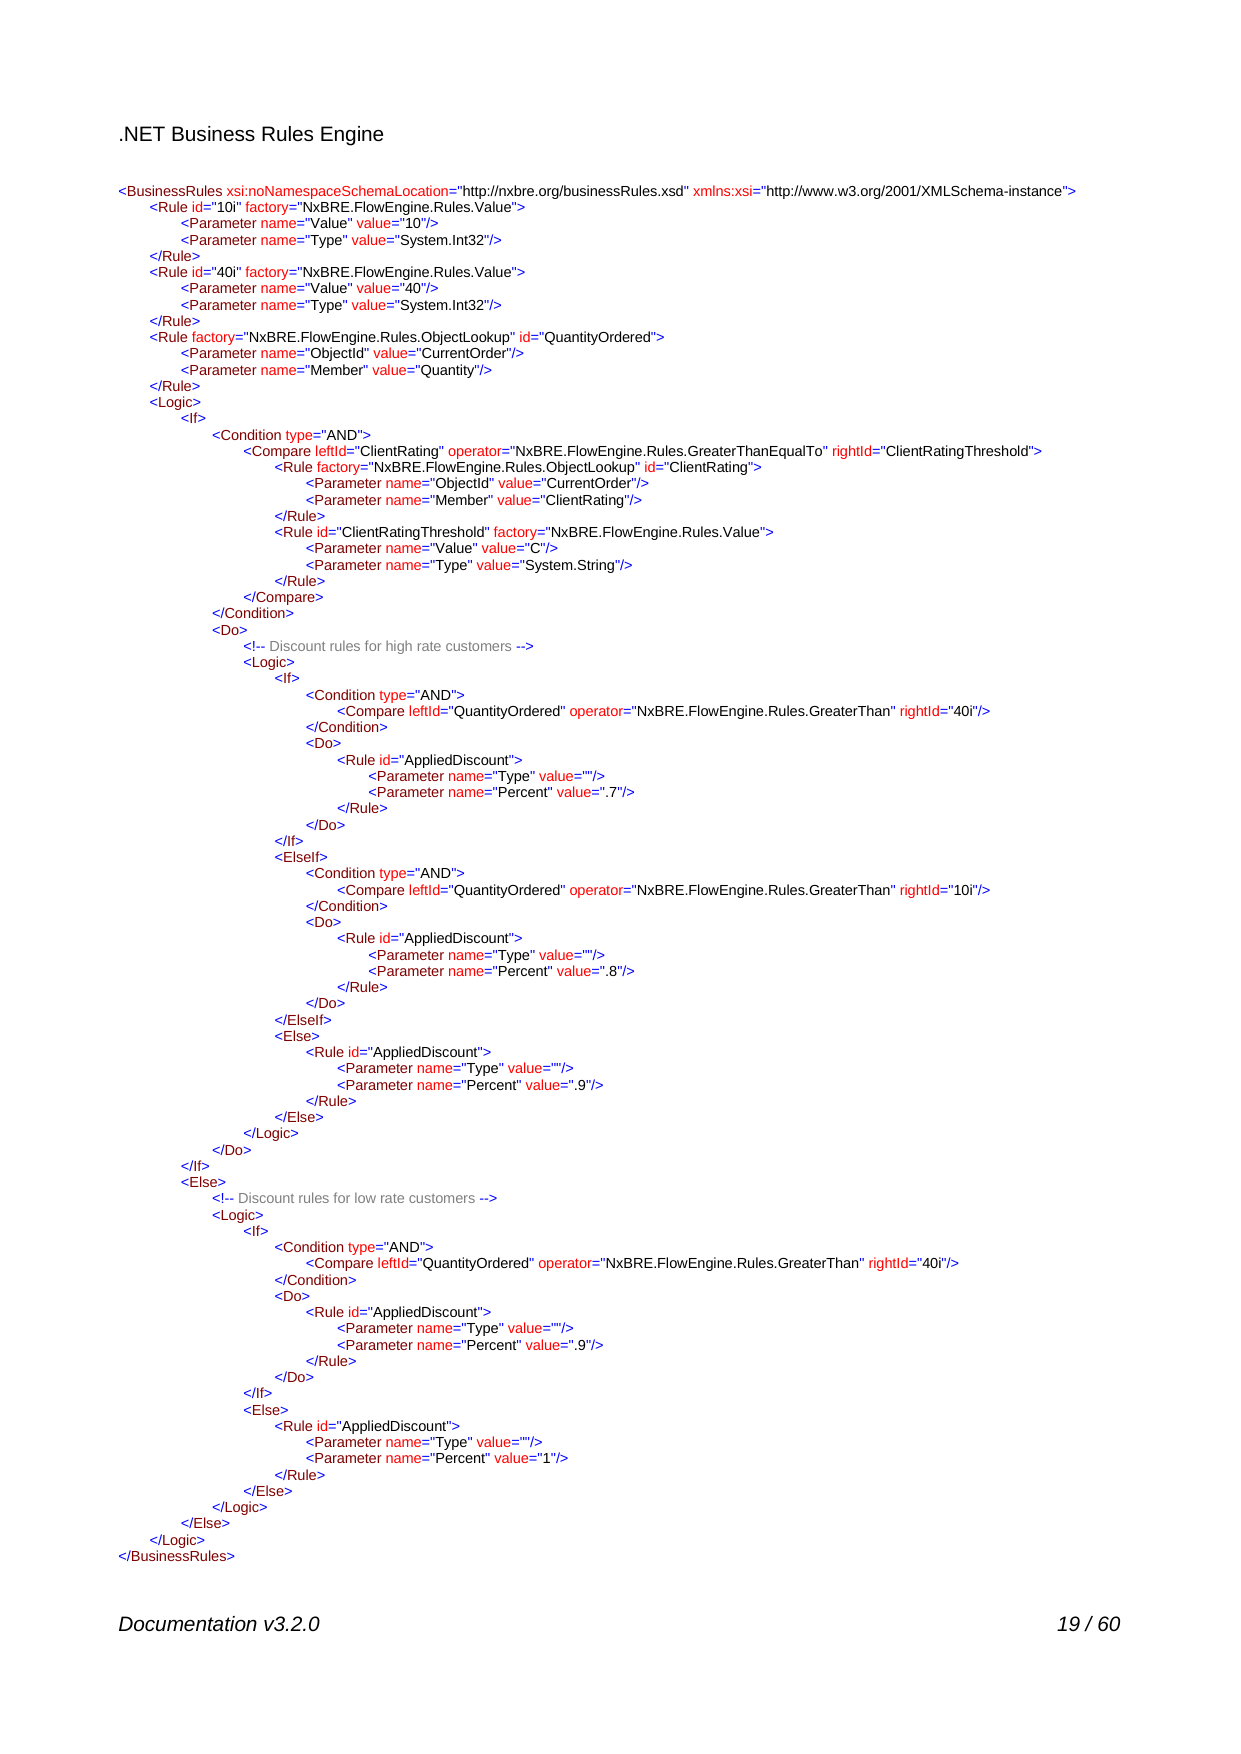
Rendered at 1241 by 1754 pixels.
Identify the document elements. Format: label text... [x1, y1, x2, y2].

text <If> [118, 1223, 1124, 1239]
text <Parameter name="Type" value="System.Int32"/> [118, 297, 1124, 313]
text <Condition type="AND"> [118, 1239, 1124, 1256]
text <Rule id="AppliedDiscount"> [118, 931, 1124, 947]
text </Do> [118, 1369, 1124, 1386]
text <BusinessRules xsi:noNamespaceSchemaLocation="http://nxbre.org/businessRules.xsd" xmlns:xsi="http://www.w3.org/2001/XMLSchema-instance"> [118, 183, 1124, 199]
text <Condition type="AND"> [118, 687, 1124, 703]
text <Logic> [118, 394, 1124, 411]
text <Parameter name="Type" value=""/> [118, 947, 1124, 963]
text </Condition> [118, 1272, 1124, 1288]
text <Rule id="AppliedDiscount"> [118, 1044, 1124, 1061]
text </BusinessRules> [118, 1548, 1124, 1564]
text <Parameter name="Member" value="Quantity"/> [118, 362, 1124, 378]
text <Rule factory="NxBRE.FlowEngine.Rules.ObjectLookup" id="ClientRating"> [118, 459, 1124, 476]
text </ElseIf> [118, 1012, 1124, 1028]
text <Compare leftId="QuantityOrdered" operator="NxBRE.FlowEngine.Rules.GreaterThan" rightId="10i"/> [118, 882, 1124, 898]
text </If> [118, 1158, 1124, 1174]
text <Parameter name="Value" value="C"/> [118, 541, 1124, 557]
text </Logic> [118, 1532, 1124, 1548]
text </Logic> [118, 1499, 1124, 1516]
text <If> [118, 671, 1124, 687]
text <Logic> [118, 654, 1124, 671]
text </Do> [118, 996, 1124, 1012]
text </If> [118, 1386, 1124, 1402]
text <Compare leftId="QuantityOrdered" operator="NxBRE.FlowEngine.Rules.GreaterThan" rightId="40i"/> [118, 703, 1124, 719]
text </Rule> [118, 1093, 1124, 1109]
text <Parameter name="Member" value="ClientRating"/> [118, 492, 1124, 508]
text <Do> [118, 914, 1124, 931]
text </Do> [118, 817, 1124, 833]
text <Rule id="AppliedDiscount"> [118, 1418, 1124, 1434]
text <Else> [118, 1402, 1124, 1418]
text </Rule> [118, 1467, 1124, 1483]
text </Else> [118, 1109, 1124, 1126]
text </Rule> [118, 573, 1124, 589]
text </Rule> [118, 1353, 1124, 1369]
text <Parameter name="ObjectId" value="CurrentOrder"/> [118, 346, 1124, 362]
text <Rule id="AppliedDiscount"> [118, 752, 1124, 768]
text <Do> [118, 1288, 1124, 1304]
text <Parameter name="Value" value="40"/> [118, 281, 1124, 297]
text <Condition type="AND"> [118, 427, 1124, 443]
text <Rule id="ClientRatingThreshold" factory="NxBRE.FlowEngine.Rules.Value"> [118, 524, 1124, 541]
text <!-- Discount rules for low rate customers --> [118, 1191, 1124, 1207]
text </Condition> [118, 606, 1124, 622]
text </Rule> [118, 979, 1124, 996]
text </Condition> [118, 898, 1124, 914]
text <Logic> [118, 1207, 1124, 1223]
text </Else> [118, 1516, 1124, 1532]
text <Condition type="AND"> [118, 866, 1124, 882]
text <Do> [118, 736, 1124, 752]
text <Rule factory="NxBRE.FlowEngine.Rules.ObjectLookup" id="QuantityOrdered"> [118, 329, 1124, 346]
text </Rule> [118, 378, 1124, 394]
text <Else> [118, 1174, 1124, 1191]
text </Rule> [118, 313, 1124, 329]
text <ElseIf> [118, 849, 1124, 866]
text <Parameter name="Percent" value=".9"/> [118, 1077, 1124, 1093]
text <Parameter name="Percent" value=".8"/> [118, 963, 1124, 979]
text <Parameter name="Percent" value=".9"/> [118, 1337, 1124, 1353]
text <If> [118, 411, 1124, 427]
text <Parameter name="ObjectId" value="CurrentOrder"/> [118, 476, 1124, 492]
text <Parameter name="Percent" value="1"/> [118, 1451, 1124, 1467]
text <!-- Discount rules for high rate customers --> [118, 638, 1124, 654]
text <Else> [118, 1028, 1124, 1044]
text <Parameter name="Percent" value=".7"/> [118, 784, 1124, 801]
text <Compare leftId="QuantityOrdered" operator="NxBRE.FlowEngine.Rules.GreaterThan" rightId="40i"/> [118, 1256, 1124, 1272]
text <Parameter name="Type" value=""/> [118, 1321, 1124, 1337]
text <Rule id="40i" factory="NxBRE.FlowEngine.Rules.Value"> [118, 264, 1124, 281]
text <Compare leftId="ClientRating" operator="NxBRE.FlowEngine.Rules.GreaterThanEqualTo" rightId="ClientRatingThreshold"> [118, 443, 1124, 459]
text <Parameter name="Type" value="System.String"/> [118, 557, 1124, 573]
text <Parameter name="Type" value=""/> [118, 768, 1124, 784]
text </Else> [118, 1483, 1124, 1499]
text </Rule> [118, 801, 1124, 817]
text </Do> [118, 1142, 1124, 1158]
text <Parameter name="Type" value="System.Int32"/> [118, 232, 1124, 248]
text <Rule id="10i" factory="NxBRE.FlowEngine.Rules.Value"> [118, 199, 1124, 216]
text </Logic> [118, 1126, 1124, 1142]
text </If> [118, 833, 1124, 849]
text <Parameter name="Type" value=""/> [118, 1061, 1124, 1077]
text <Rule id="AppliedDiscount"> [118, 1304, 1124, 1321]
text <Parameter name="Value" value="10"/> [118, 216, 1124, 232]
text </Rule> [118, 248, 1124, 264]
text </Compare> [118, 589, 1124, 606]
text <Parameter name="Type" value=""/> [118, 1434, 1124, 1451]
text </Condition> [118, 719, 1124, 736]
text <Do> [118, 622, 1124, 638]
text </Rule> [118, 508, 1124, 524]
